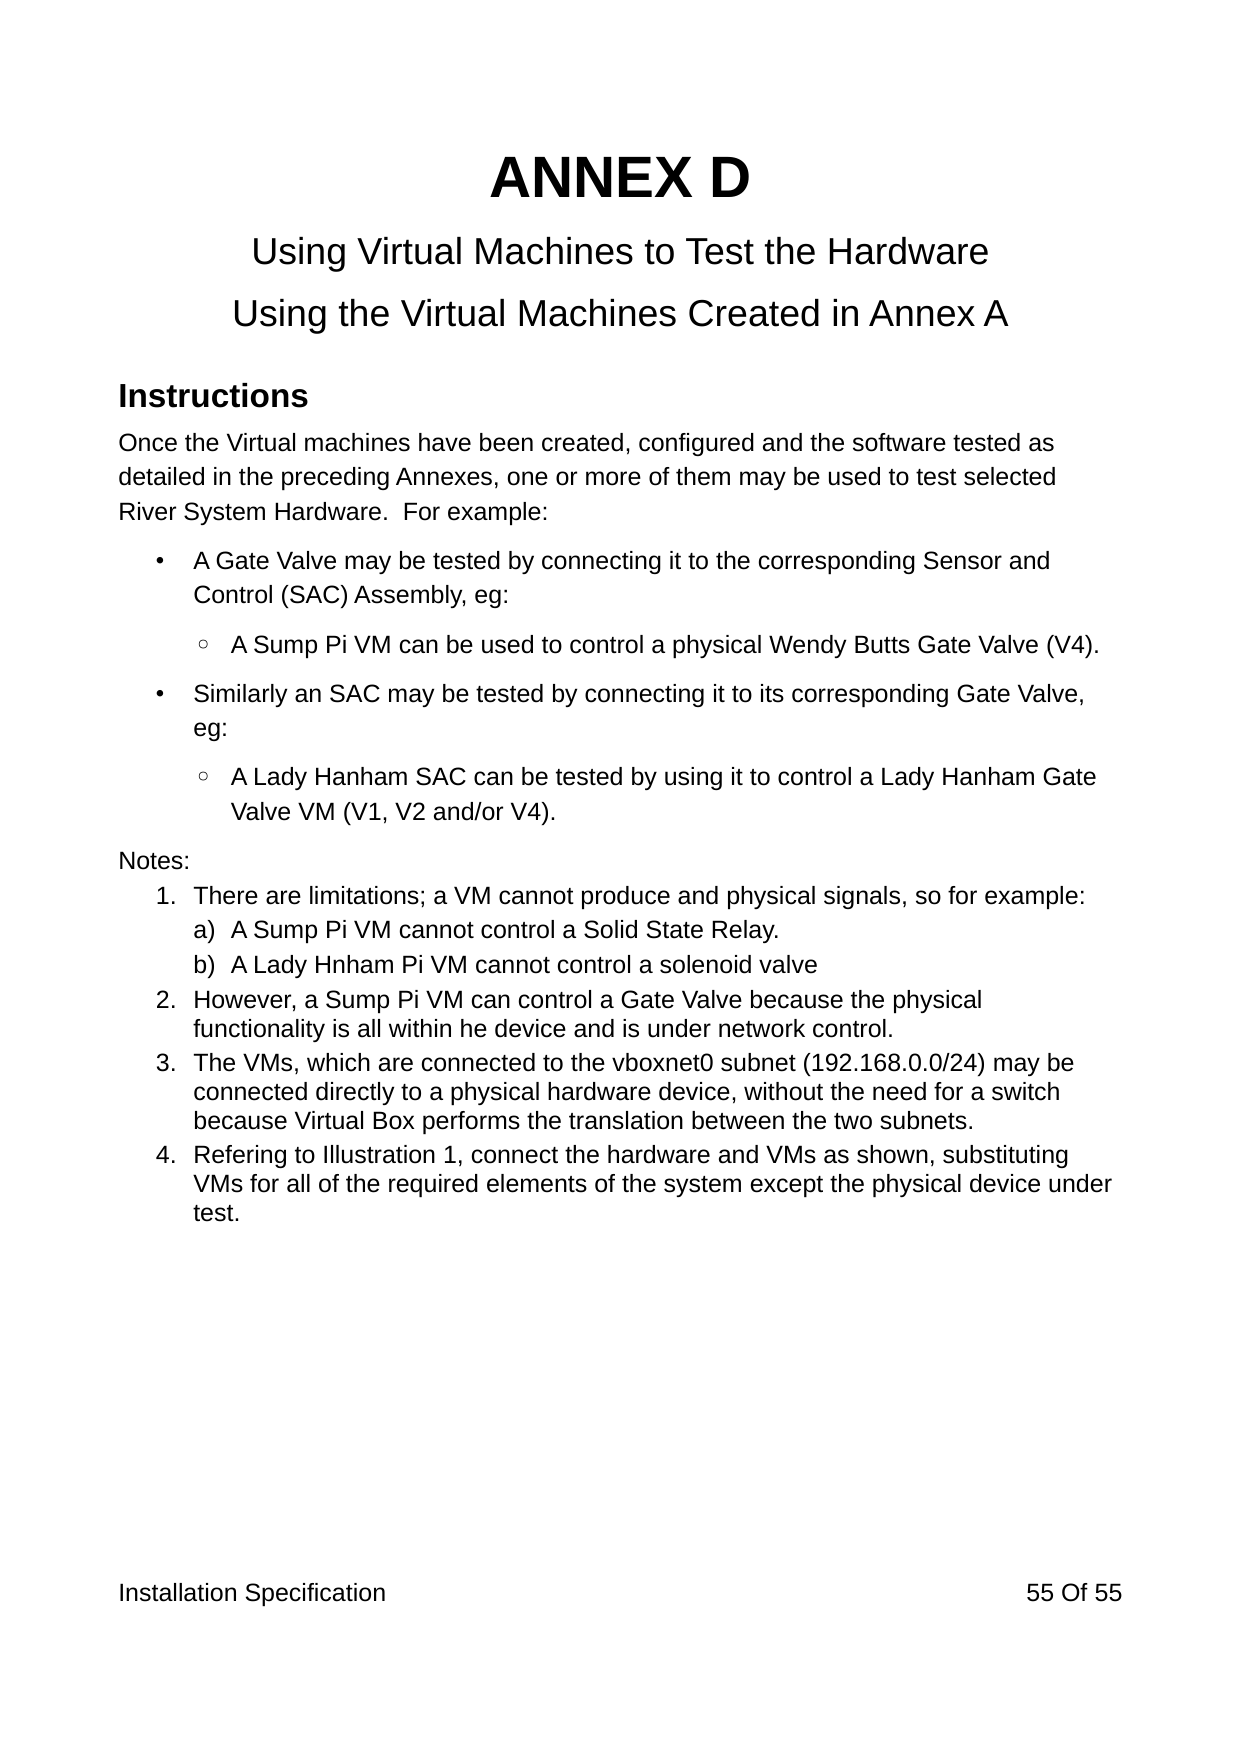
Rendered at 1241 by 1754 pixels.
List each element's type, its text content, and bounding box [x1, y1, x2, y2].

subtitle Using Virtual Machines to Test the Hardware [118, 229, 1122, 272]
list There are limitations; a VM cannot produce and physical signals, so for example: [156, 881, 1122, 909]
subtitle Instructions [118, 376, 1122, 414]
list However, a Sump Pi VM can control a Gate Valve because the physical functionality is all within he device and is under network control. [156, 985, 1122, 1042]
subtitle Using the Virtual Machines Created in Annex A [118, 291, 1122, 334]
text Notes: [118, 846, 1122, 875]
title ANNEX D [118, 143, 1122, 210]
list A Sump Pi VM cannot control a Solid State Relay. [193, 915, 1122, 944]
list A Gate Valve may be tested by connecting it to the corresponding Sensor and Control (SAC) Assembly, eg: [156, 546, 1122, 609]
text Once the Virtual machines have been created, configured and the software tested as detailed in the preceding Annexes, one or more of them may be used to test selected River System Hardware. For example: [118, 428, 1122, 526]
list A Sump Pi VM can be used to control a physical Wendy Butts Gate Valve (V4). [193, 629, 1122, 658]
list Similarly an SAC may be tested by connecting it to its corresponding Gate Valve, eg: [156, 679, 1122, 742]
list A Lady Hnham Pi VM cannot control a solenoid valve [193, 950, 1122, 979]
list A Lady Hanham SAC can be tested by using it to control a Lady Hanham Gate Valve VM (V1, V2 and/or V4). [193, 762, 1122, 826]
list Refering to Illustration 1, connect the hardware and VMs as shown, substituting VMs for all of the required elements of the system except the physical device under test. [156, 1140, 1122, 1227]
list The VMs, which are connected to the vboxnet0 subnet (192.168.0.0/24) may be connected directly to a physical hardware device, without the need for a switch because Virtual Box performs the translation between the two subnets. [156, 1048, 1122, 1134]
